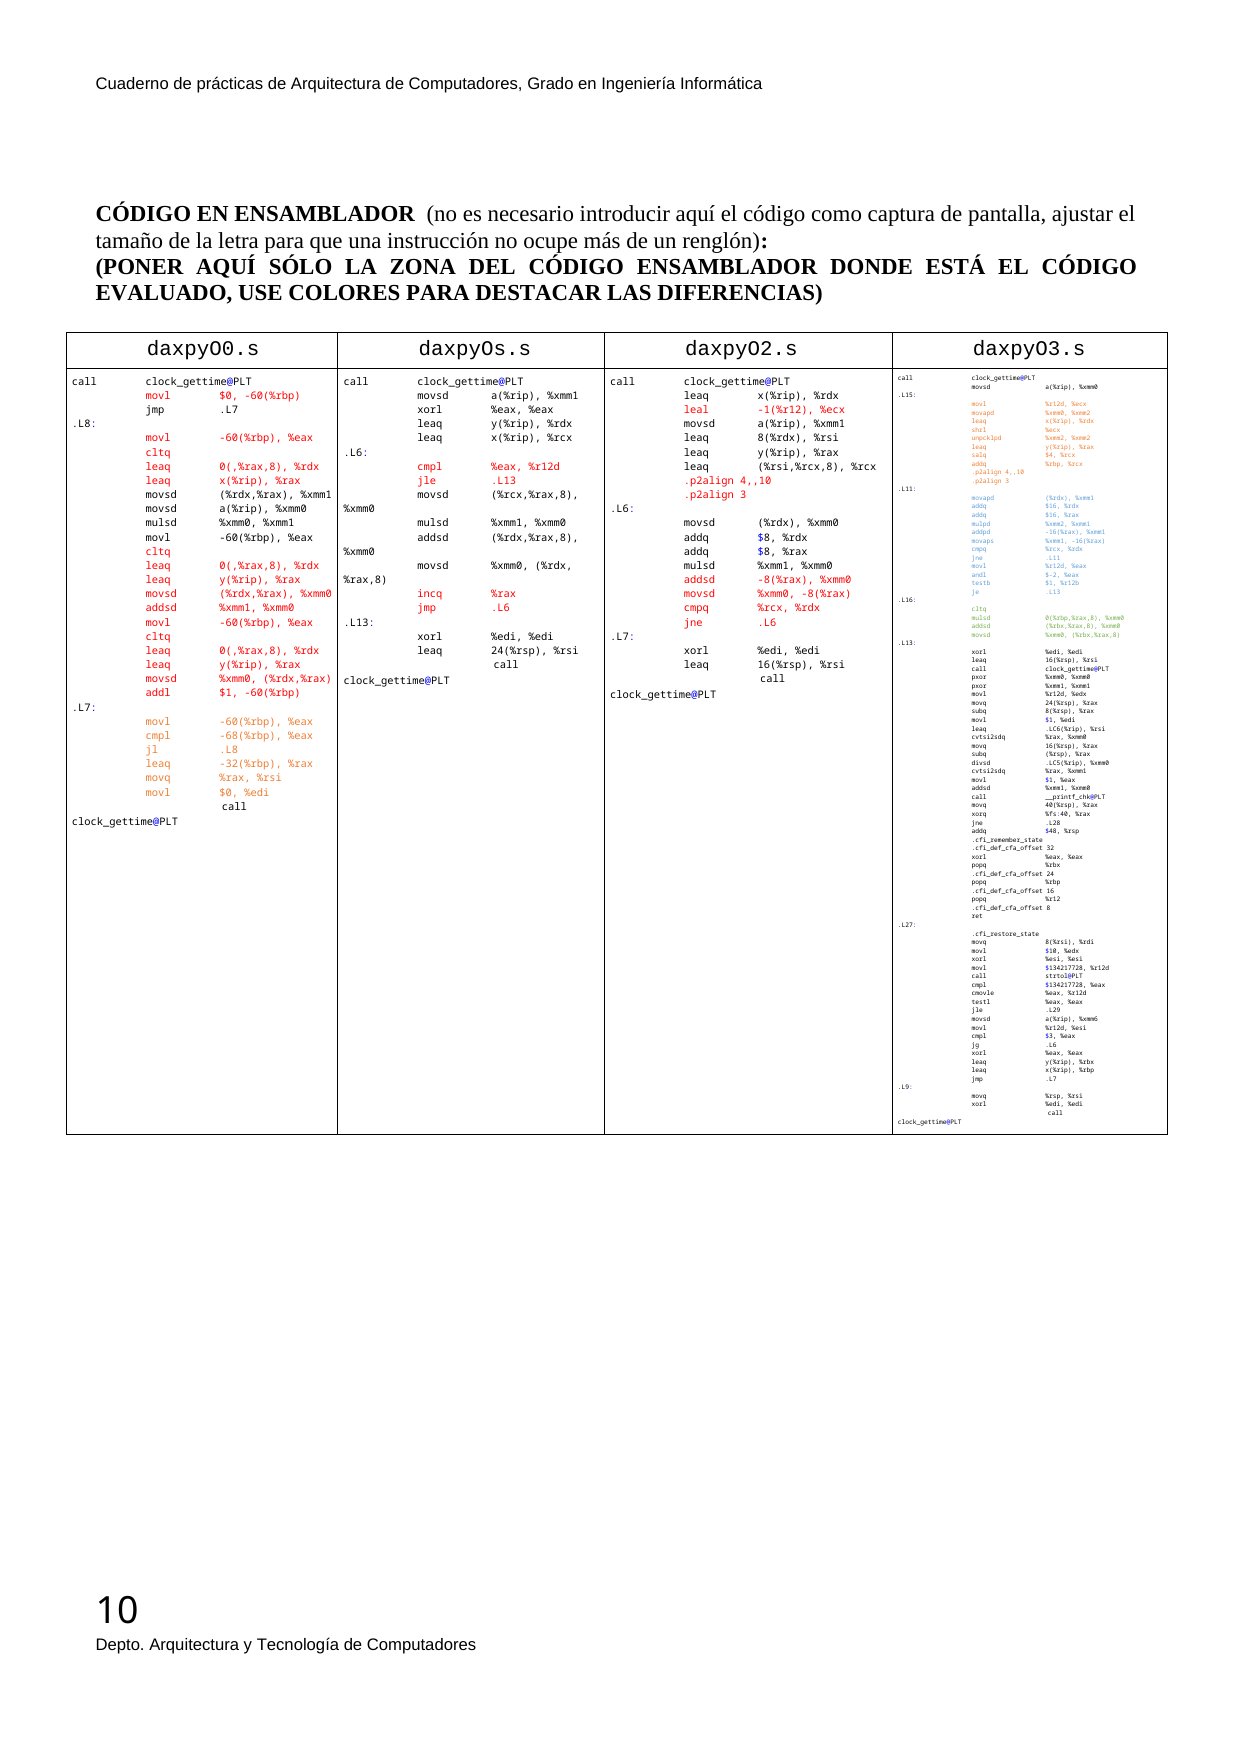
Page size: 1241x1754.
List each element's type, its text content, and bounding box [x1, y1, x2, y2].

table_cell call clock_gettime@PLT movsd a(%rip), %xmm1 xorl %eax, %eax leaq y(%rip), %rdx leaq x(%rip), %rcx .L6: cmpl %eax, %r12d jle .L13 movsd (%rcx,%rax,8), %xmm0 mulsd %xmm1, %xmm0 addsd (%rdx,%rax,8), %xmm0 movsd %xmm0, (%rdx,%rax,8) incq %rax jmp .L6 .L13: xorl %edi, %edi leaq 24(%rsp), %rsi call clock_gettime@PLT [338, 369, 604, 1134]
table_header daxpyO3.s [893, 333, 1167, 368]
text CÓDIGO EN ENSAMBLADOR (no es necesario introducir aquí el código como captura de pantalla, ajustar el tamaño de la letra para que una instrucción no ocupe más de un renglón): [95, 200, 1137, 253]
text (PONER AQUÍ SÓLO LA ZONA DEL CÓDIGO ENSAMBLADOR DONDE ESTÁ EL CÓDIGO EVALUADO, USE COLORES PARA DESTACAR LAS DIFERENCIAS) [95, 253, 1137, 306]
table_cell call clock_gettime@PLT movsd a(%rip), %xmm0 .L15: movl %r12d, %ecx movapd %xmm0, %xmm2 leaq x(%rip), %rdx shrl %ecx unpcklpd %xmm2, %xmm2 leaq y(%rip), %rax salq $4, %rcx addq %rbp, %rcx .p2align 4,,10 .p2align 3 .L11: movapd (%rdx), %xmm1 addq $16, %rdx addq $16, %rax mulpd %xmm2, %xmm1 addpd -16(%rax), %xmm1 movaps %xmm1, -16(%rax) cmpq %rcx, %rdx jne .L11 movl %r12d, %eax andl $-2, %eax testb $1, %r12b je .L13 .L16: cltq mulsd 0(%rbp,%rax,8), %xmm0 addsd (%rbx,%rax,8), %xmm0 movsd %xmm0, (%rbx,%rax,8) .L13: xorl %edi, %edi leaq 16(%rsp), %rsi call clock_gettime@PLT pxor %xmm0, %xmm0 pxor %xmm1, %xmm1 movl %r12d, %edx movq 24(%rsp), %rax subq 8(%rsp), %rax movl $1, %edi leaq .LC6(%rip), %rsi cvtsi2sdq %rax, %xmm0 movq 16(%rsp), %rax subq (%rsp), %rax divsd .LC5(%rip), %xmm0 cvtsi2sdq %rax, %xmm1 movl $1, %eax addsd %xmm1, %xmm0 call __printf_chk@PLT movq 40(%rsp), %rax xorq %fs:40, %rax jne .L28 addq $48, %rsp .cfi_remember_state .cfi_def_cfa_offset 32 xorl %eax, %eax popq %rbx .cfi_def_cfa_offset 24 popq %rbp .cfi_def_cfa_offset 16 popq %r12 .cfi_def_cfa_offset 8 ret .L27: .cfi_restore_state movq 8(%rsi), %rdi movl $10, %edx xorl %esi, %esi movl $134217728, %r12d call strtol@PLT cmpl $134217728, %eax cmovle %eax, %r12d testl %eax, %eax jle .L29 movsd a(%rip), %xmm6 movl %r12d, %esi cmpl $3, %eax jg .L6 xorl %eax, %eax leaq y(%rip), %rbx leaq x(%rip), %rbp jmp .L7 .L9: movq %rsp, %rsi xorl %edi, %edi call clock_gettime@PLT [893, 369, 1167, 1134]
table_header daxpyOs.s [338, 333, 604, 368]
table_cell call clock_gettime@PLT leaq x(%rip), %rdx leal -1(%r12), %ecx movsd a(%rip), %xmm1 leaq 8(%rdx), %rsi leaq y(%rip), %rax leaq (%rsi,%rcx,8), %rcx .p2align 4,,10 .p2align 3 .L6: movsd (%rdx), %xmm0 addq $8, %rdx addq $8, %rax mulsd %xmm1, %xmm0 addsd -8(%rax), %xmm0 movsd %xmm0, -8(%rax) cmpq %rcx, %rdx jne .L6 .L7: xorl %edi, %edi leaq 16(%rsp), %rsi call clock_gettime@PLT [605, 369, 892, 1134]
table_cell call clock_gettime@PLT movl $0, -60(%rbp) jmp .L7 .L8: movl -60(%rbp), %eax cltq leaq 0(,%rax,8), %rdx leaq x(%rip), %rax movsd (%rdx,%rax), %xmm1 movsd a(%rip), %xmm0 mulsd %xmm0, %xmm1 movl -60(%rbp), %eax cltq leaq 0(,%rax,8), %rdx leaq y(%rip), %rax movsd (%rdx,%rax), %xmm0 addsd %xmm1, %xmm0 movl -60(%rbp), %eax cltq leaq 0(,%rax,8), %rdx leaq y(%rip), %rax movsd %xmm0, (%rdx,%rax) addl $1, -60(%rbp) .L7: movl -60(%rbp), %eax cmpl -68(%rbp), %eax jl .L8 leaq -32(%rbp), %rax movq %rax, %rsi movl $0, %edi call clock_gettime@PLT [67, 369, 337, 1134]
table_header daxpyO2.s [605, 333, 892, 368]
table_header daxpyO0.s [67, 333, 337, 368]
